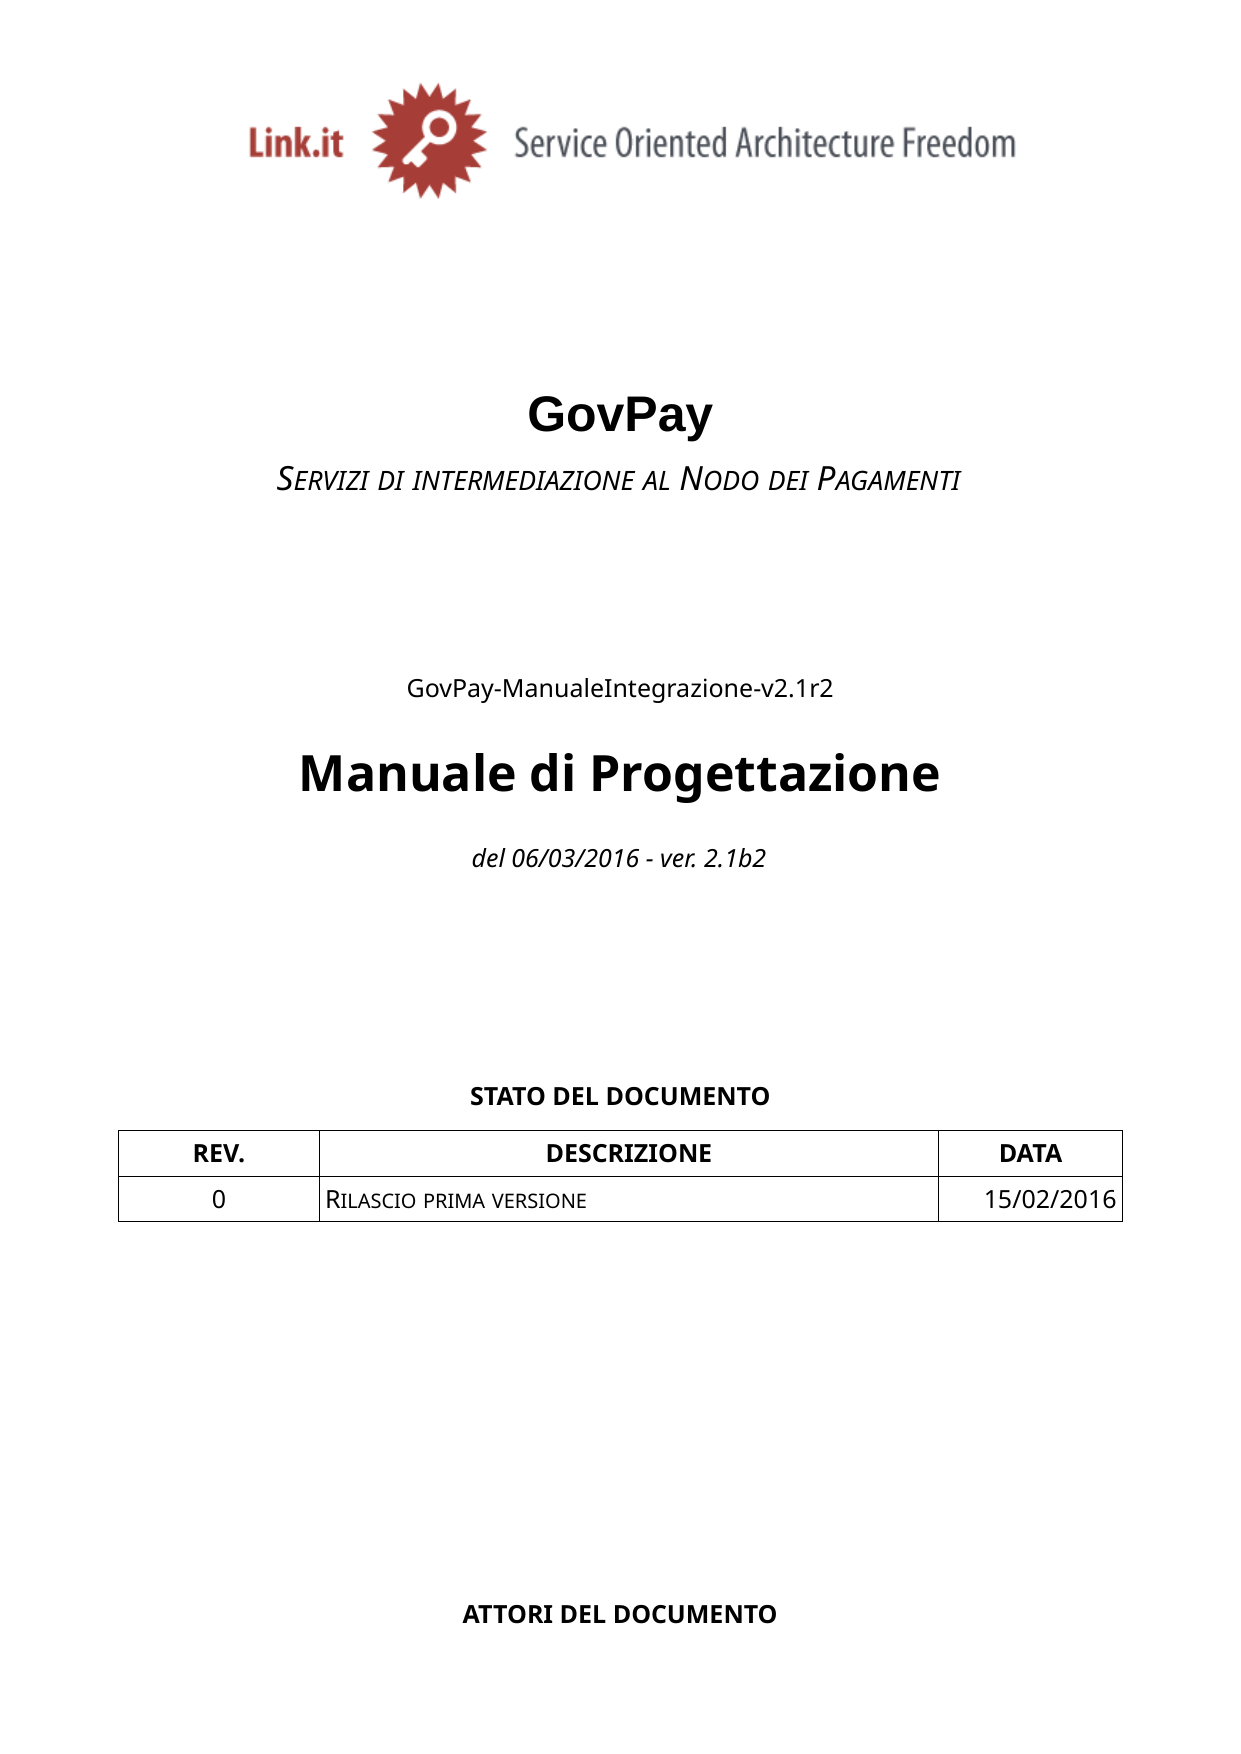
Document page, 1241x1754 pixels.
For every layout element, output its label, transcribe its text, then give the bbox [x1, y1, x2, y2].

text ATTORI DEL DOCUMENTO [118, 1596, 1122, 1630]
table_header REV. [119, 1131, 319, 1176]
table_header DESCRIZIONE [320, 1131, 938, 1176]
text GovPay-ManualeIntegrazione-v2.1r2 [118, 670, 1122, 704]
table_cell 15/02/2016 [939, 1177, 1122, 1221]
table_cell Rilascio prima versione [320, 1177, 938, 1221]
text del 06/03/2016 - ver. 2.1b2 [118, 841, 1122, 875]
picture [118, 75, 1123, 209]
text STATO DEL DOCUMENTO [118, 1079, 1122, 1113]
table_header DATA [939, 1131, 1122, 1176]
subtitle GovPay [118, 384, 1122, 442]
table_cell 0 [119, 1177, 319, 1221]
text Servizi di intermediazione al Nodo dei Pagamenti [118, 454, 1122, 500]
text Manuale di Progettazione [118, 738, 1122, 807]
